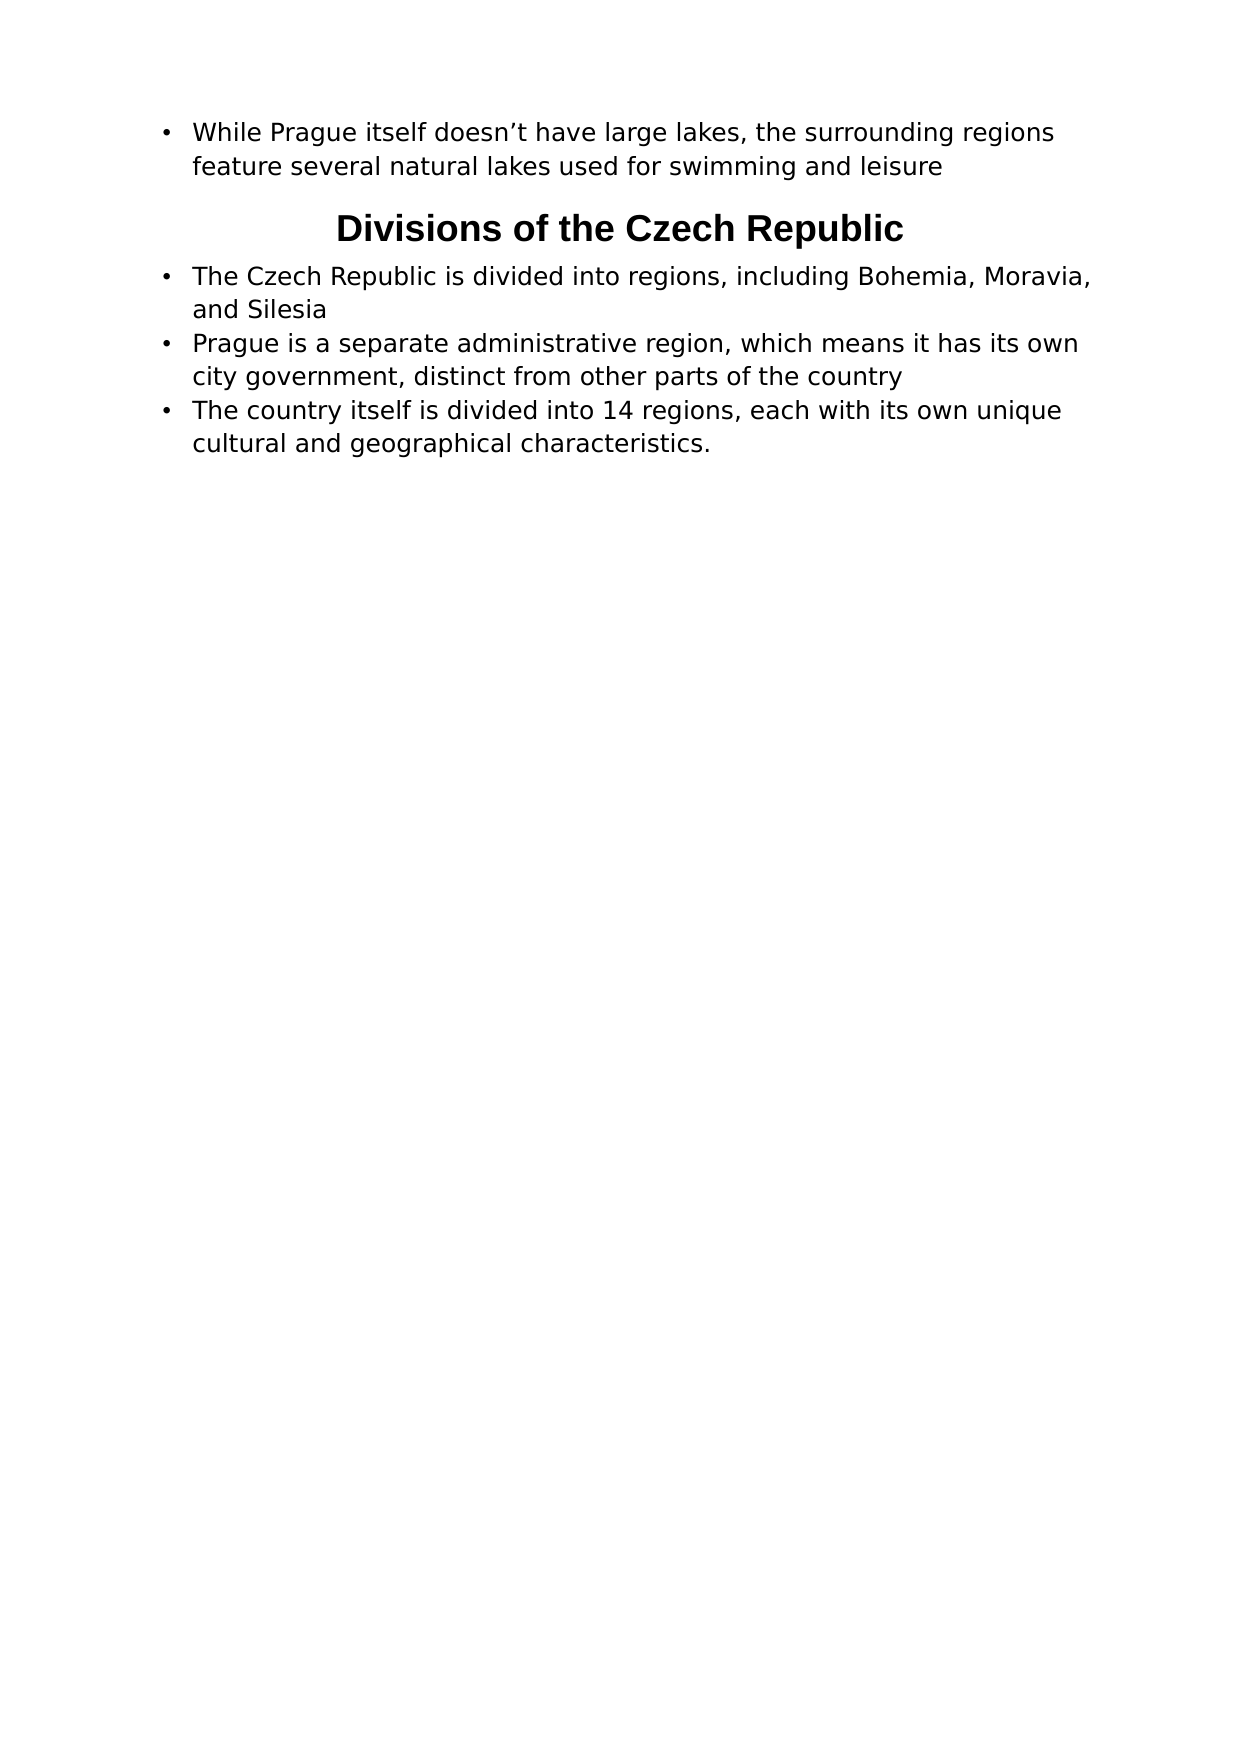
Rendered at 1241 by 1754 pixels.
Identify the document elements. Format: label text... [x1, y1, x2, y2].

list Prague is a separate administrative region, which means it has its own city government, distinct from other parts of the country [162, 329, 1122, 391]
list While Prague itself doesn’t have large lakes, the surrounding regions feature several natural lakes used for swimming and leisure [162, 118, 1122, 181]
list The country itself is divided into 14 regions, each with its own unique cultural and geographical characteristics. [162, 396, 1122, 458]
list The Czech Republic is divided into regions, including Bohemia, Moravia, and Silesia [162, 262, 1122, 324]
subtitle Divisions of the Czech Republic [118, 206, 1122, 249]
